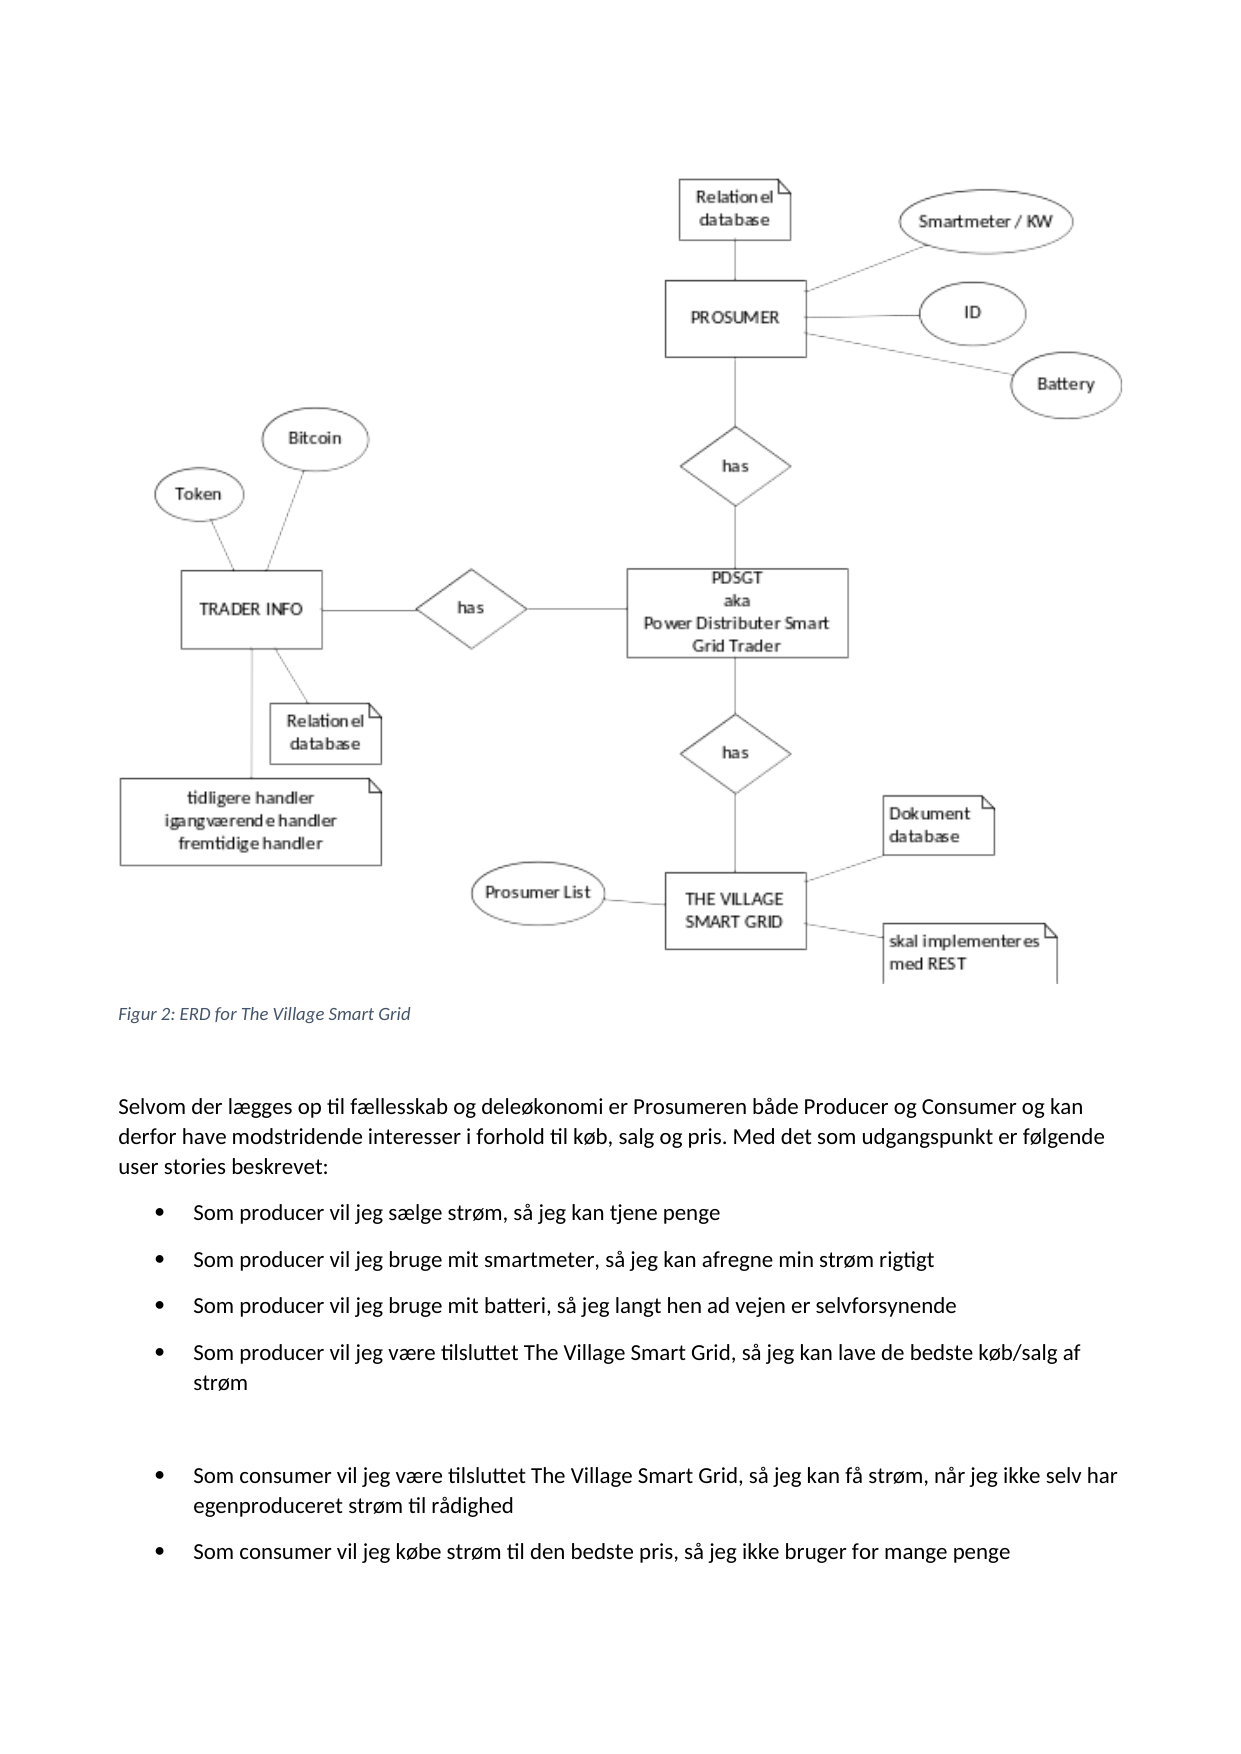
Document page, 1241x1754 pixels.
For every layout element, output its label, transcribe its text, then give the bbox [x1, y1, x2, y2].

text Figur 2: ERD for The Village Smart Grid [118, 1002, 1122, 1024]
text Selvom der lægges op til fællesskab og deleøkonomi er Prosumeren både Producer og Consumer og kan derfor have modstridende interesser i forhold til køb, salg og pris. Med det som udgangspunkt er følgende user stories beskrevet: [118, 1092, 1122, 1180]
list Som producer vil jeg bruge mit batteri, så jeg langt hen ad vejen er selvforsynende [156, 1291, 1122, 1319]
list Som consumer vil jeg være tilsluttet The Village Smart Grid, så jeg kan få strøm, når jeg ikke selv har egenproduceret strøm til rådighed [156, 1461, 1122, 1519]
list Som consumer vil jeg købe strøm til den bedste pris, så jeg ikke bruger for mange penge [156, 1537, 1122, 1566]
list Som producer vil jeg sælge strøm, så jeg kan tjene penge [156, 1198, 1122, 1226]
list Som producer vil jeg være tilsluttet The Village Smart Grid, så jeg kan lave de bedste køb/salg af strøm [156, 1338, 1122, 1396]
list Som producer vil jeg bruge mit smartmeter, så jeg kan afregne min strøm rigtigt [156, 1245, 1122, 1273]
